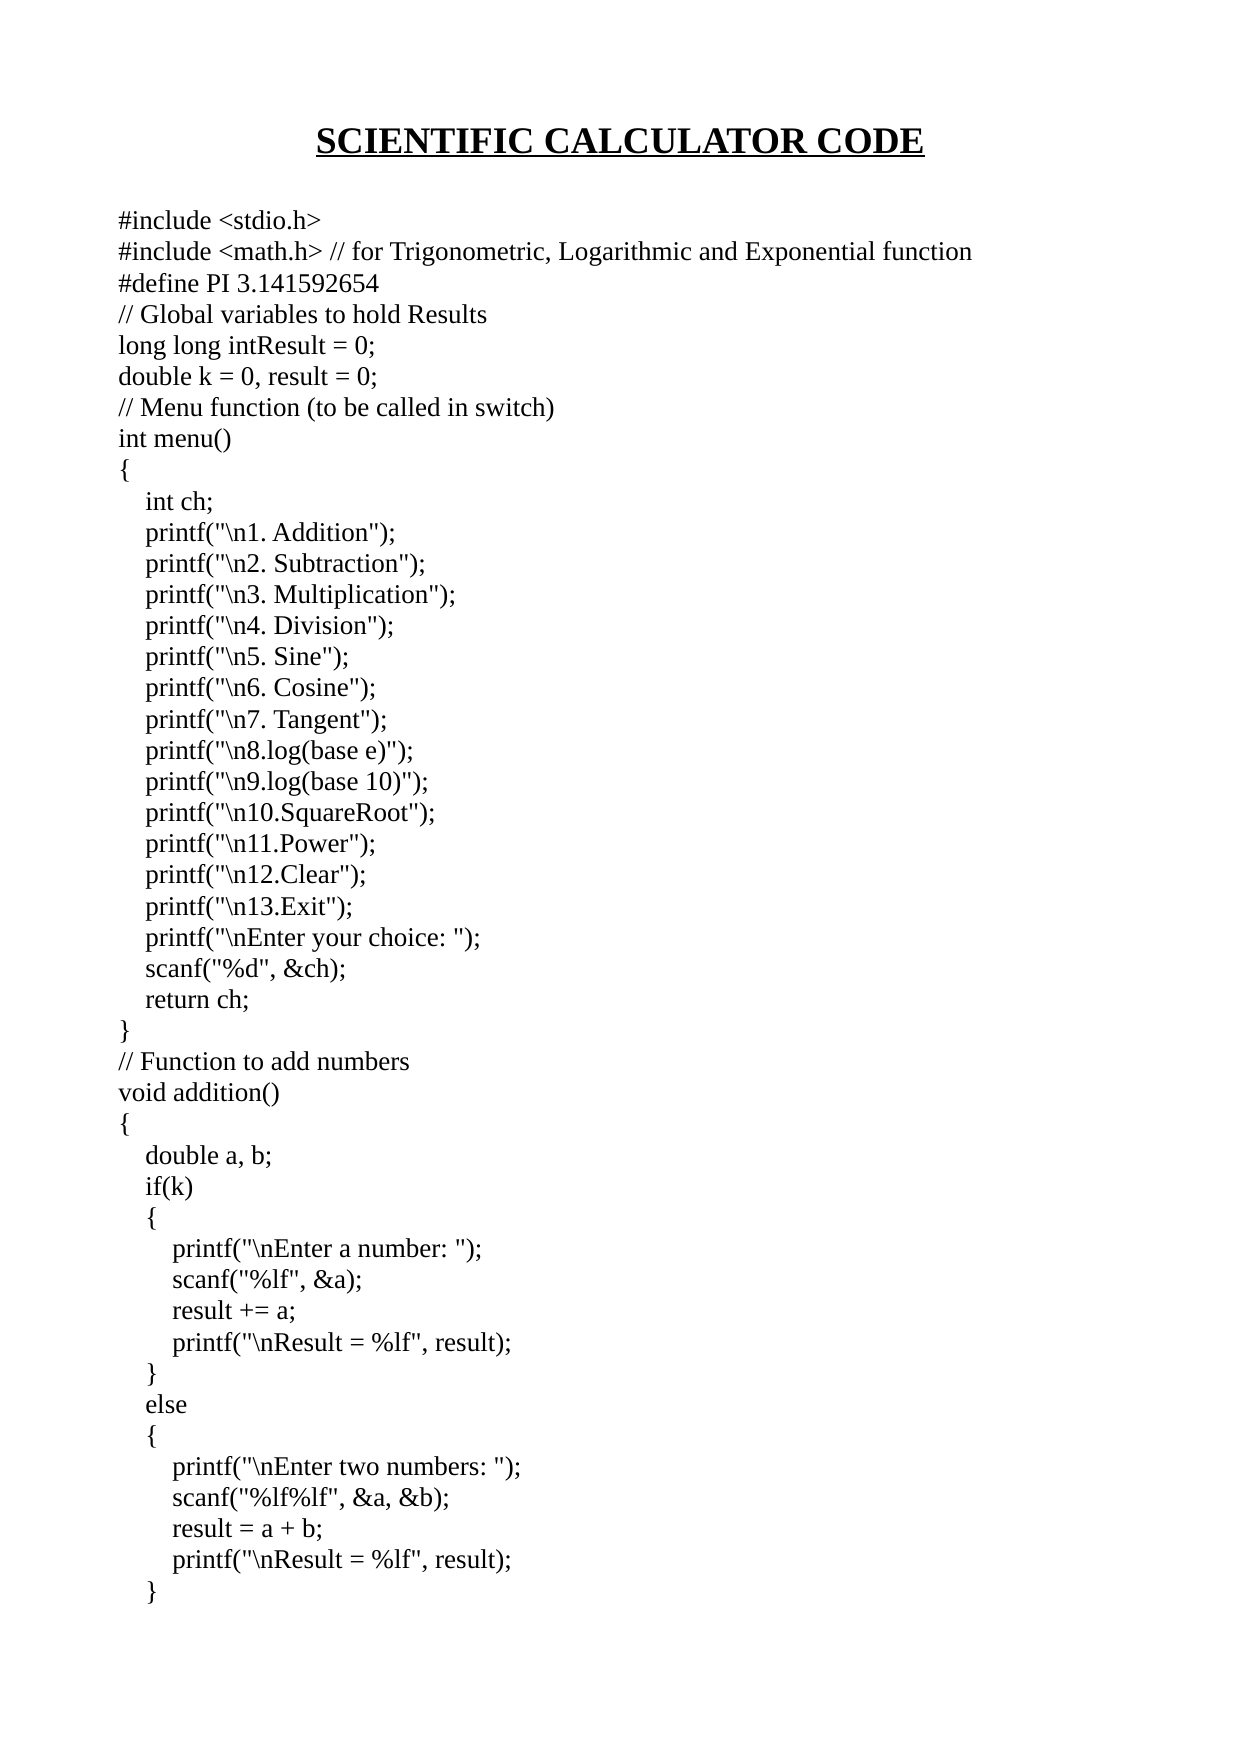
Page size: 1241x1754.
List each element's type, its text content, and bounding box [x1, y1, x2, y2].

text printf("\n12.Clear"); [118, 858, 1122, 889]
text int menu() [118, 422, 1122, 453]
text scanf("%lf%lf", &a, &b); [118, 1481, 1122, 1512]
text printf("\n11.Power"); [118, 827, 1122, 858]
text printf("\n10.SquareRoot"); [118, 796, 1122, 827]
text scanf("%d", &ch); [118, 952, 1122, 983]
text printf("\nResult = %lf", result); [118, 1326, 1122, 1357]
text printf("\nEnter two numbers: "); [118, 1450, 1122, 1481]
text SCIENTIFIC CALCULATOR CODE [118, 118, 1122, 161]
text long long intResult = 0; [118, 329, 1122, 360]
text { [118, 1419, 1122, 1450]
text printf("\n9.log(base 10)"); [118, 765, 1122, 796]
text printf("\nResult = %lf", result); [118, 1544, 1122, 1575]
text int ch; [118, 485, 1122, 516]
text printf("\n2. Subtraction"); [118, 547, 1122, 578]
text printf("\nEnter your choice: "); [118, 921, 1122, 952]
text scanf("%lf", &a); [118, 1263, 1122, 1294]
text { [118, 1201, 1122, 1232]
text } [118, 1014, 1122, 1045]
text { [118, 453, 1122, 485]
text printf("\n5. Sine"); [118, 640, 1122, 672]
text #include <stdio.h> [118, 204, 1122, 236]
text if(k) [118, 1170, 1122, 1201]
text printf("\nEnter a number: "); [118, 1232, 1122, 1263]
text double a, b; [118, 1139, 1122, 1170]
text printf("\n1. Addition"); [118, 516, 1122, 547]
text void addition() [118, 1076, 1122, 1108]
text // Function to add numbers [118, 1045, 1122, 1076]
text printf("\n6. Cosine"); [118, 672, 1122, 703]
text double k = 0, result = 0; [118, 360, 1122, 391]
text printf("\n3. Multiplication"); [118, 578, 1122, 609]
text #define PI 3.141592654 [118, 267, 1122, 298]
text // Global variables to hold Results [118, 298, 1122, 329]
text } [118, 1357, 1122, 1388]
text #include <math.h> // for Trigonometric, Logarithmic and Exponential function [118, 236, 1122, 267]
text printf("\n7. Tangent"); [118, 703, 1122, 734]
text result += a; [118, 1294, 1122, 1326]
text return ch; [118, 983, 1122, 1014]
text } [118, 1575, 1122, 1606]
text printf("\n8.log(base e)"); [118, 734, 1122, 765]
text result = a + b; [118, 1512, 1122, 1544]
text else [118, 1388, 1122, 1419]
text { [118, 1108, 1122, 1139]
text // Menu function (to be called in switch) [118, 391, 1122, 422]
text printf("\n13.Exit"); [118, 889, 1122, 921]
text printf("\n4. Division"); [118, 609, 1122, 640]
